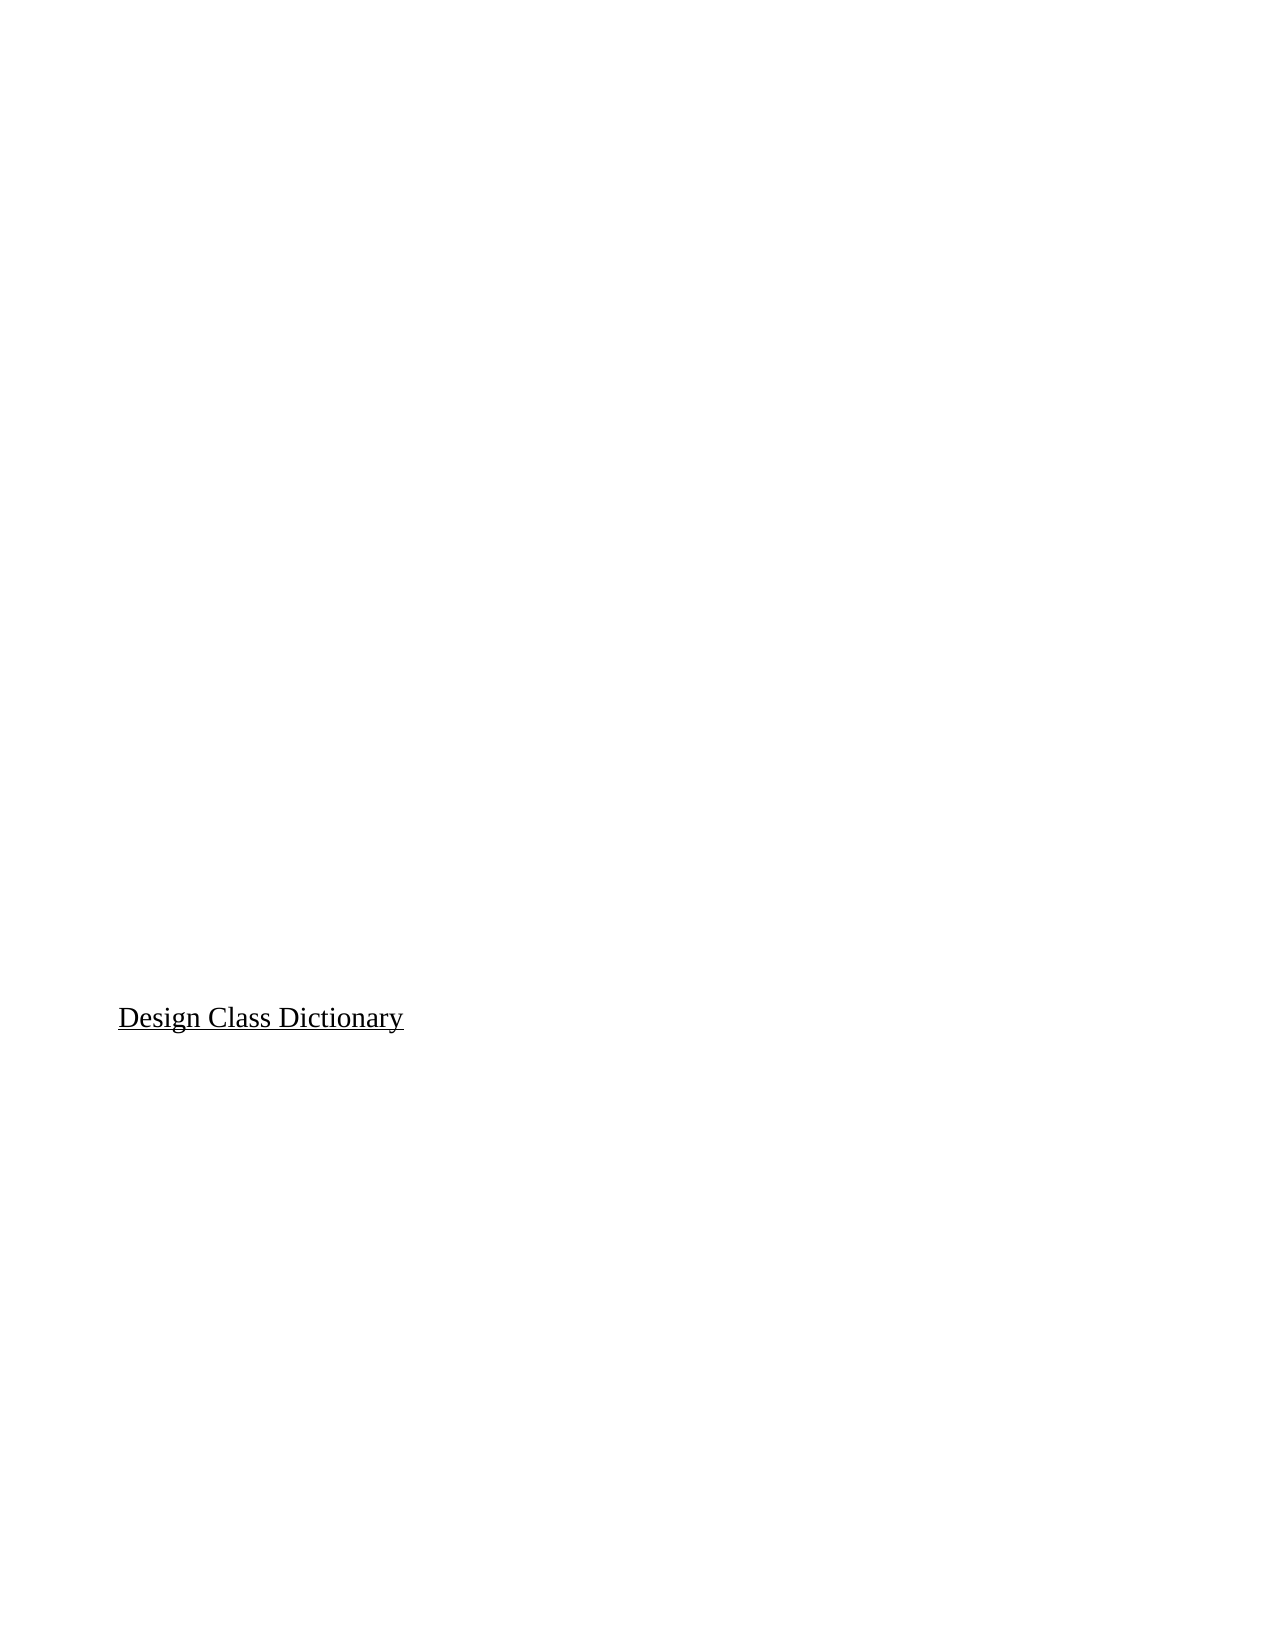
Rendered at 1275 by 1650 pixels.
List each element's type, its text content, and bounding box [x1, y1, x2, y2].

text Design Class Dictionary [118, 1000, 1157, 1033]
